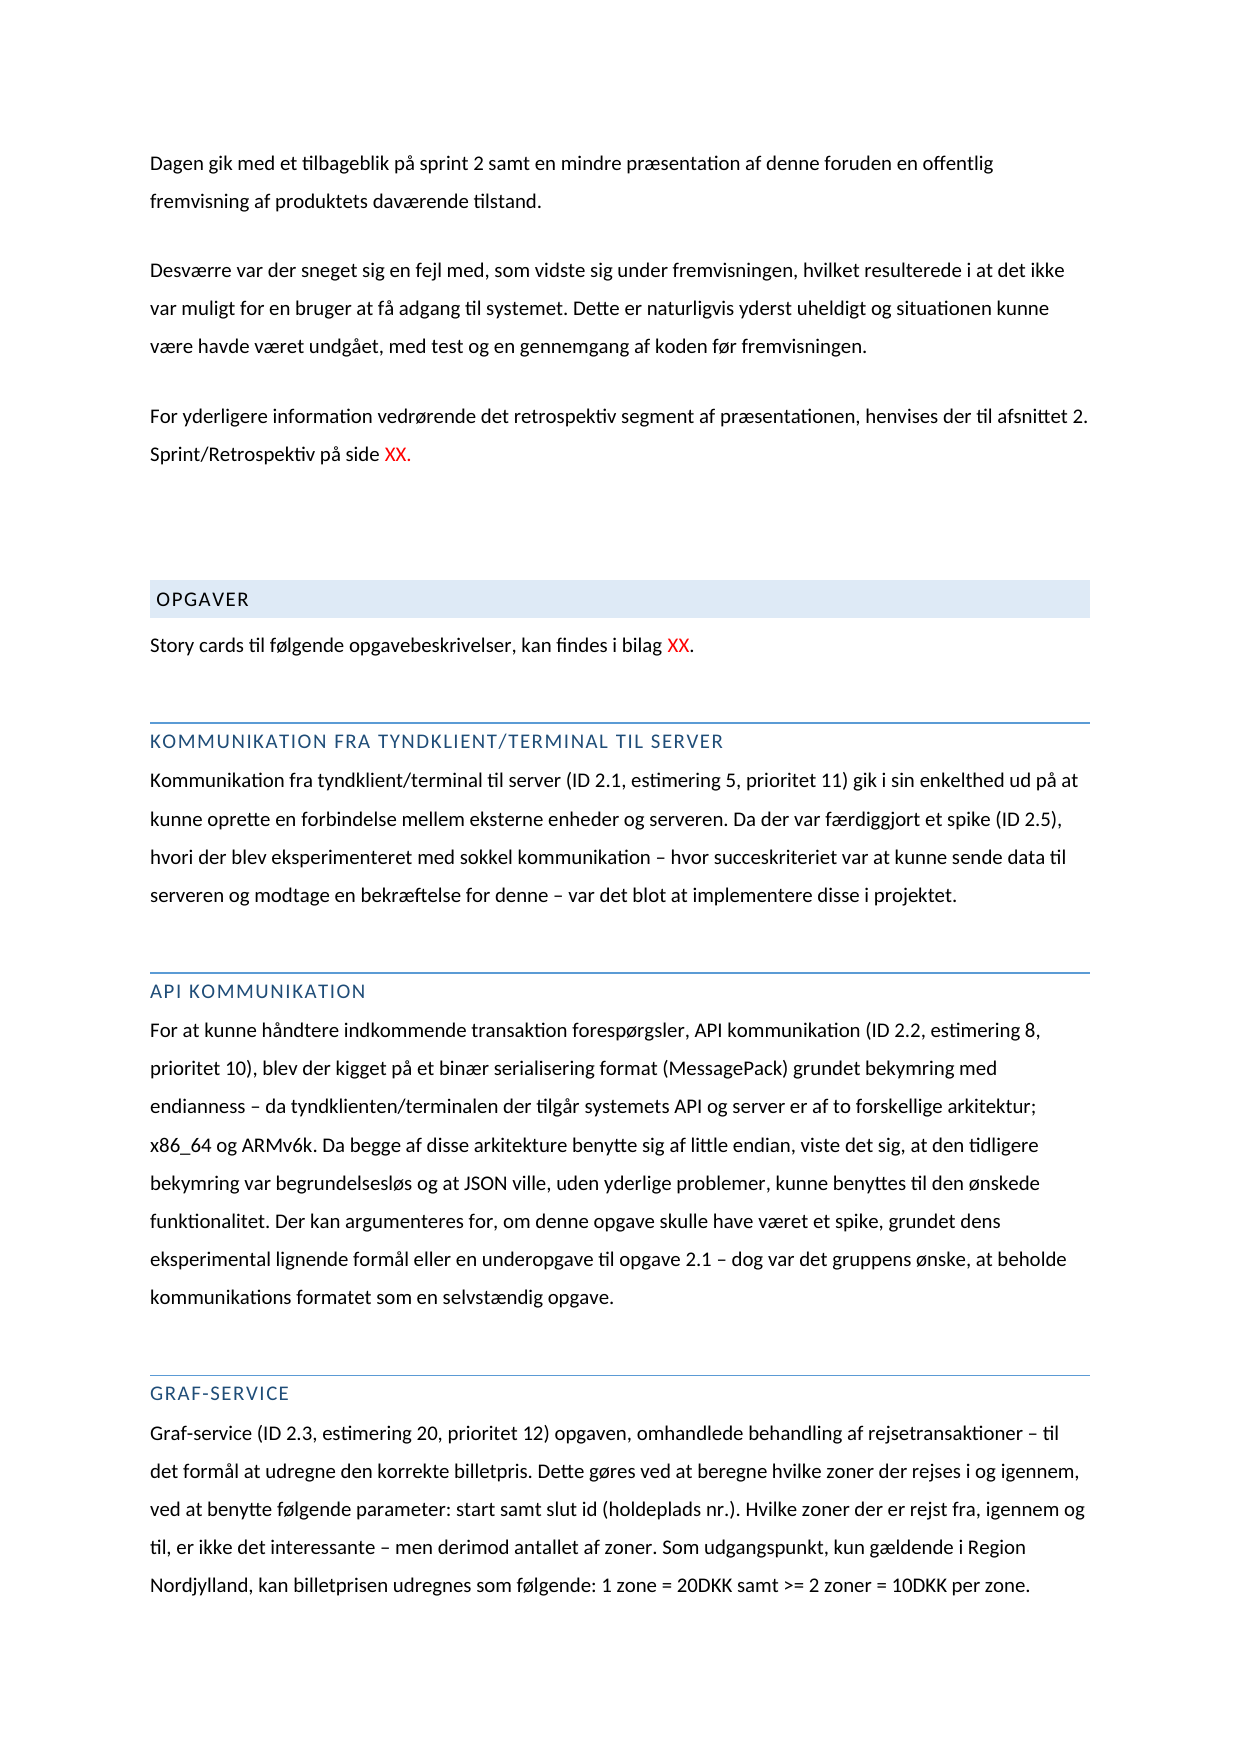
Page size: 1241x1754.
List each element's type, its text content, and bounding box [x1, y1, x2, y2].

text Story cards til følgende opgavebeskrivelser, kan findes i bilag XX. [150, 632, 1090, 657]
text For at kunne håndtere indkommende transaktion forespørgsler, API kommunikation (ID 2.2, estimering 8, prioritet 10), blev der kigget på et binær serialisering format (MessagePack) grundet bekymring med endianness – da tyndklienten/terminalen der tilgår systemets API og server er af to forskellige arkitektur; x86_64 og ARMv6k. Da begge af disse arkitekture benytte sig af little endian, viste det sig, at den tidligere bekymring var begrundelsesløs og at JSON ville, uden yderlige problemer, kunne benyttes til den ønskede funktionalitet. Der kan argumenteres for, om denne opgave skulle have været et spike, grundet dens eksperimental lignende formål eller en underopgave til opgave 2.1 – dog var det gruppens ønske, at beholde kommunikations formatet som en selvstændig opgave. [150, 1017, 1090, 1310]
subtitle Graf-service [150, 1376, 1090, 1406]
text Dagen gik med et tilbageblik på sprint 2 samt en mindre præsentation af denne foruden en offentlig fremvisning af produktets daværende tilstand. [150, 150, 1090, 213]
text Graf-service (ID 2.3, estimering 20, prioritet 12) opgaven, omhandlede behandling af rejsetransaktioner – til det formål at udregne den korrekte billetpris. Dette gøres ved at beregne hvilke zoner der rejses i og igennem, ved at benytte følgende parameter: start samt slut id (holdeplads nr.). Hvilke zoner der er rejst fra, igennem og til, er ikke det interessante – men derimod antallet af zoner. Som udgangspunkt, kun gældende i Region Nordjylland, kan billetprisen udregnes som følgende: 1 zone = 20DKK samt >= 2 zoner = 10DKK per zone. [150, 1420, 1090, 1598]
text Kommunikation fra tyndklient/terminal til server (ID 2.1, estimering 5, prioritet 11) gik i sin enkelthed ud på at kunne oprette en forbindelse mellem eksterne enheder og serveren. Da der var færdiggjort et spike (ID 2.5), hvori der blev eksperimenteret med sokkel kommunikation – hvor succeskriteriet var at kunne sende data til serveren og modtage en bekræftelse for denne – var det blot at implementere disse i projektet. [150, 768, 1090, 907]
text For yderligere information vedrørende det retrospektiv segment af præsentationen, henvises der til afsnittet 2. Sprint/Retrospektiv på side XX. [150, 403, 1090, 467]
text Desværre var der sneget sig en fejl med, som vidste sig under fremvisningen, hvilket resulterede i at det ikke var muligt for en bruger at få adgang til systemet. Dette er naturligvis yderst uheldigt og situationen kunne være havde været undgået, med test og en gennemgang af koden før fremvisningen. [150, 257, 1090, 359]
subtitle Opgaver [156, 586, 1084, 612]
subtitle Kommunikation fra tyndklient/terminal til server [150, 724, 1090, 753]
subtitle API kommunikation [150, 974, 1090, 1003]
